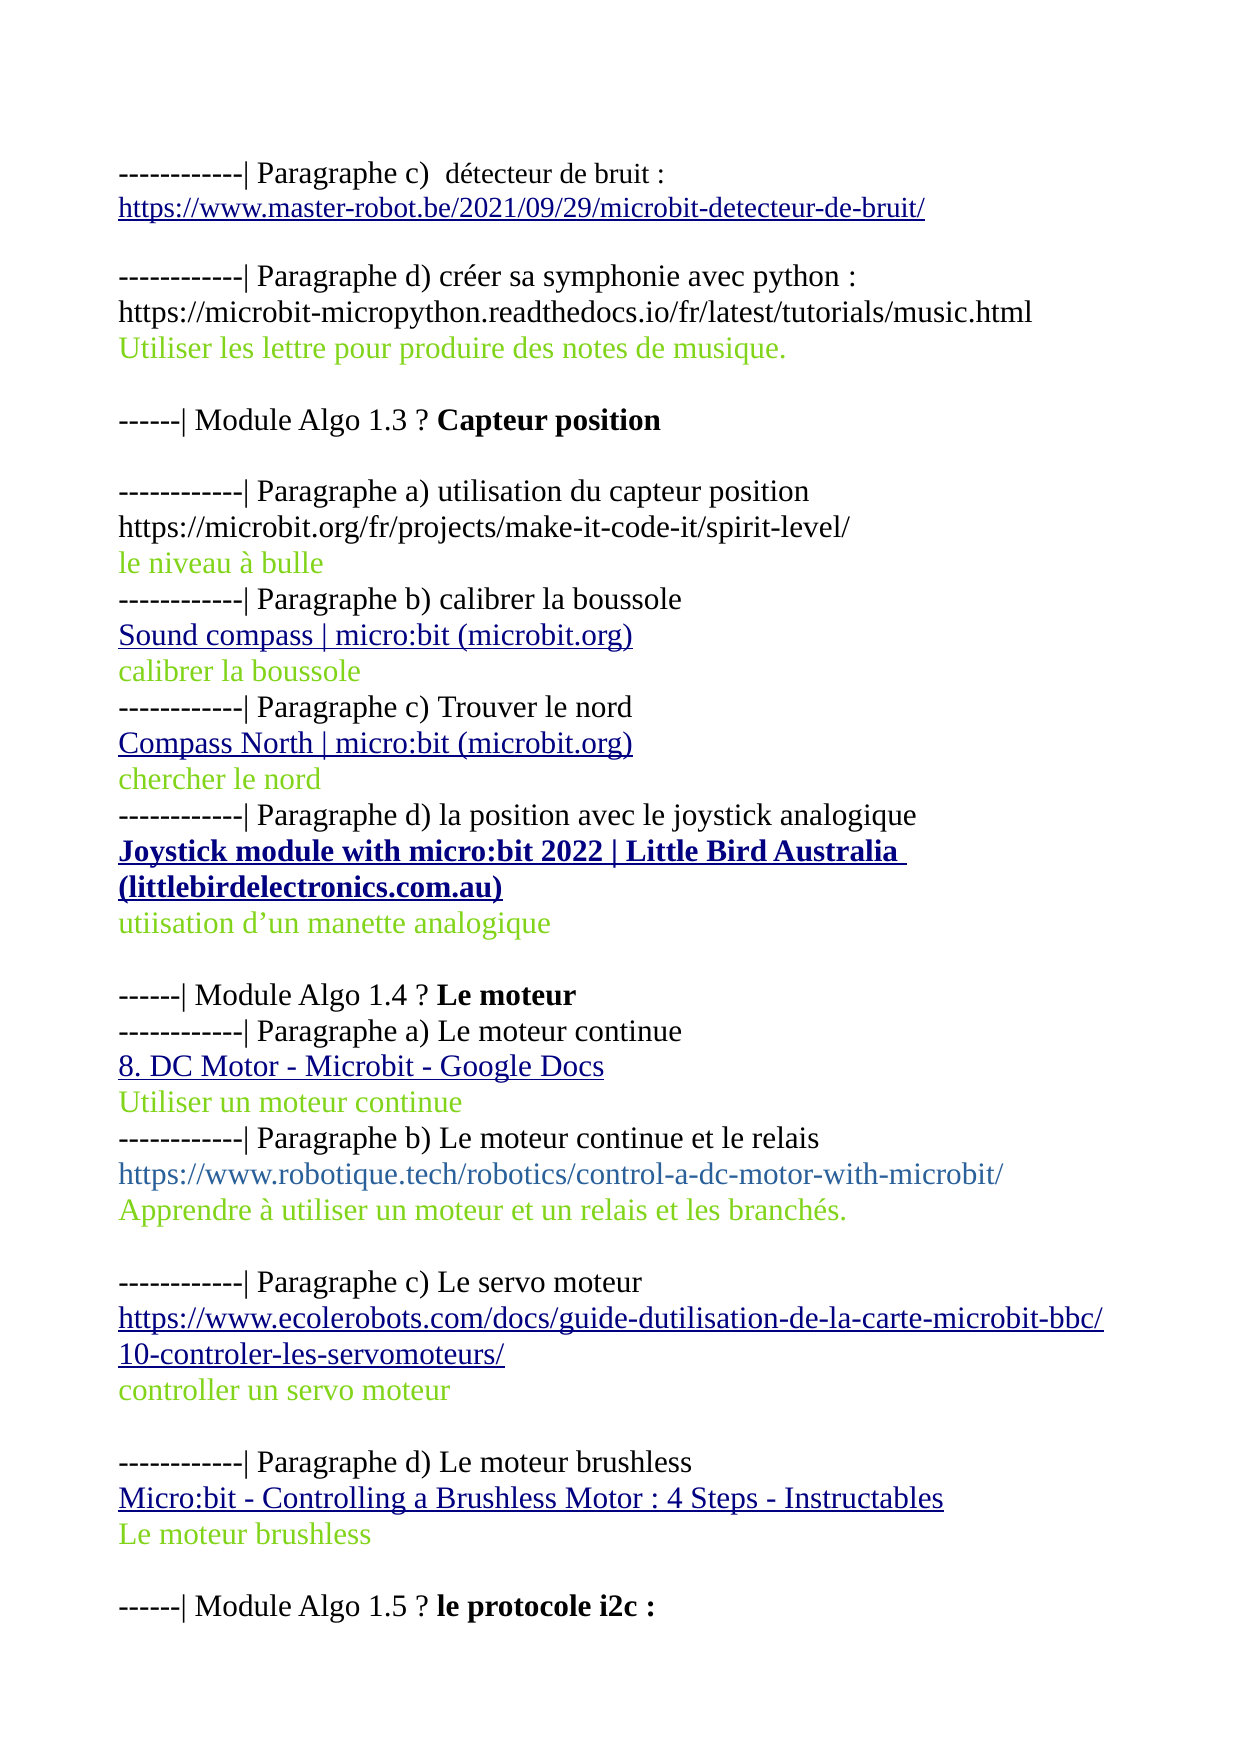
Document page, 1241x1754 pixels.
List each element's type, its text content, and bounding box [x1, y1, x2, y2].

text ------------| Paragraphe c) Trouver le nord [118, 688, 1122, 724]
text Utiliser les lettre pour produire des notes de musique. [118, 329, 1122, 365]
text ------------| Paragraphe c) détecteur de bruit : [118, 154, 1122, 190]
text chercher le nord [118, 760, 1122, 796]
text https://www.master-robot.be/2021/09/29/microbit-detecteur-de-bruit/ [118, 190, 1122, 223]
text https://www.ecolerobots.com/docs/guide-dutilisation-de-la-carte-microbit-bbc/10-controler-les-servomoteurs/ [118, 1299, 1122, 1371]
text 8. DC Motor - Microbit - Google Docs [118, 1048, 1122, 1084]
text ------------| Paragraphe d) Le moteur brushless [118, 1443, 1122, 1479]
text Micro:bit - Controlling a Brushless Motor : 4 Steps - Instructables [118, 1479, 1122, 1515]
text Utiliser un moteur continue [118, 1084, 1122, 1119]
text Le moteur brushless [118, 1515, 1122, 1551]
text https://microbit.org/fr/projects/make-it-code-it/spirit-level/ [118, 509, 1122, 544]
text https://microbit-micropython.readthedocs.io/fr/latest/tutorials/music.html [118, 293, 1122, 329]
text ------| Module Algo 1.4 ? Le moteur [118, 976, 1122, 1012]
text ------------| Paragraphe c) Le servo moteur [118, 1263, 1122, 1299]
text le niveau à bulle [118, 544, 1122, 581]
text ------------| Paragraphe d) créer sa symphonie avec python : [118, 257, 1122, 293]
text https://www.robotique.tech/robotics/control-a-dc-motor-with-microbit/ [118, 1156, 1122, 1191]
text controller un servo moteur [118, 1371, 1122, 1407]
text ------| Module Algo 1.5 ? le protocole i2c : [118, 1587, 1122, 1623]
text utiisation d’un manette analogique [118, 904, 1122, 940]
text calibrer la boussole [118, 652, 1122, 688]
text ------------| Paragraphe b) calibrer la boussole [118, 581, 1122, 616]
text ------------| Paragraphe a) Le moteur continue [118, 1012, 1122, 1048]
text ------------| Paragraphe a) utilisation du capteur position [118, 473, 1122, 509]
text Compass North | micro:bit (microbit.org) [118, 724, 1122, 760]
text ------------| Paragraphe b) Le moteur continue et le relais [118, 1119, 1122, 1156]
text Apprendre à utiliser un moteur et un relais et les branchés. [118, 1191, 1122, 1227]
text Sound compass | micro:bit (microbit.org) [118, 616, 1122, 652]
text Joystick module with micro:bit 2022 | Little Bird Australia (littlebirdelectronics.com.au) [118, 832, 1122, 904]
text ------| Module Algo 1.3 ? Capteur position [118, 401, 1122, 437]
text ------------| Paragraphe d) la position avec le joystick analogique [118, 796, 1122, 832]
